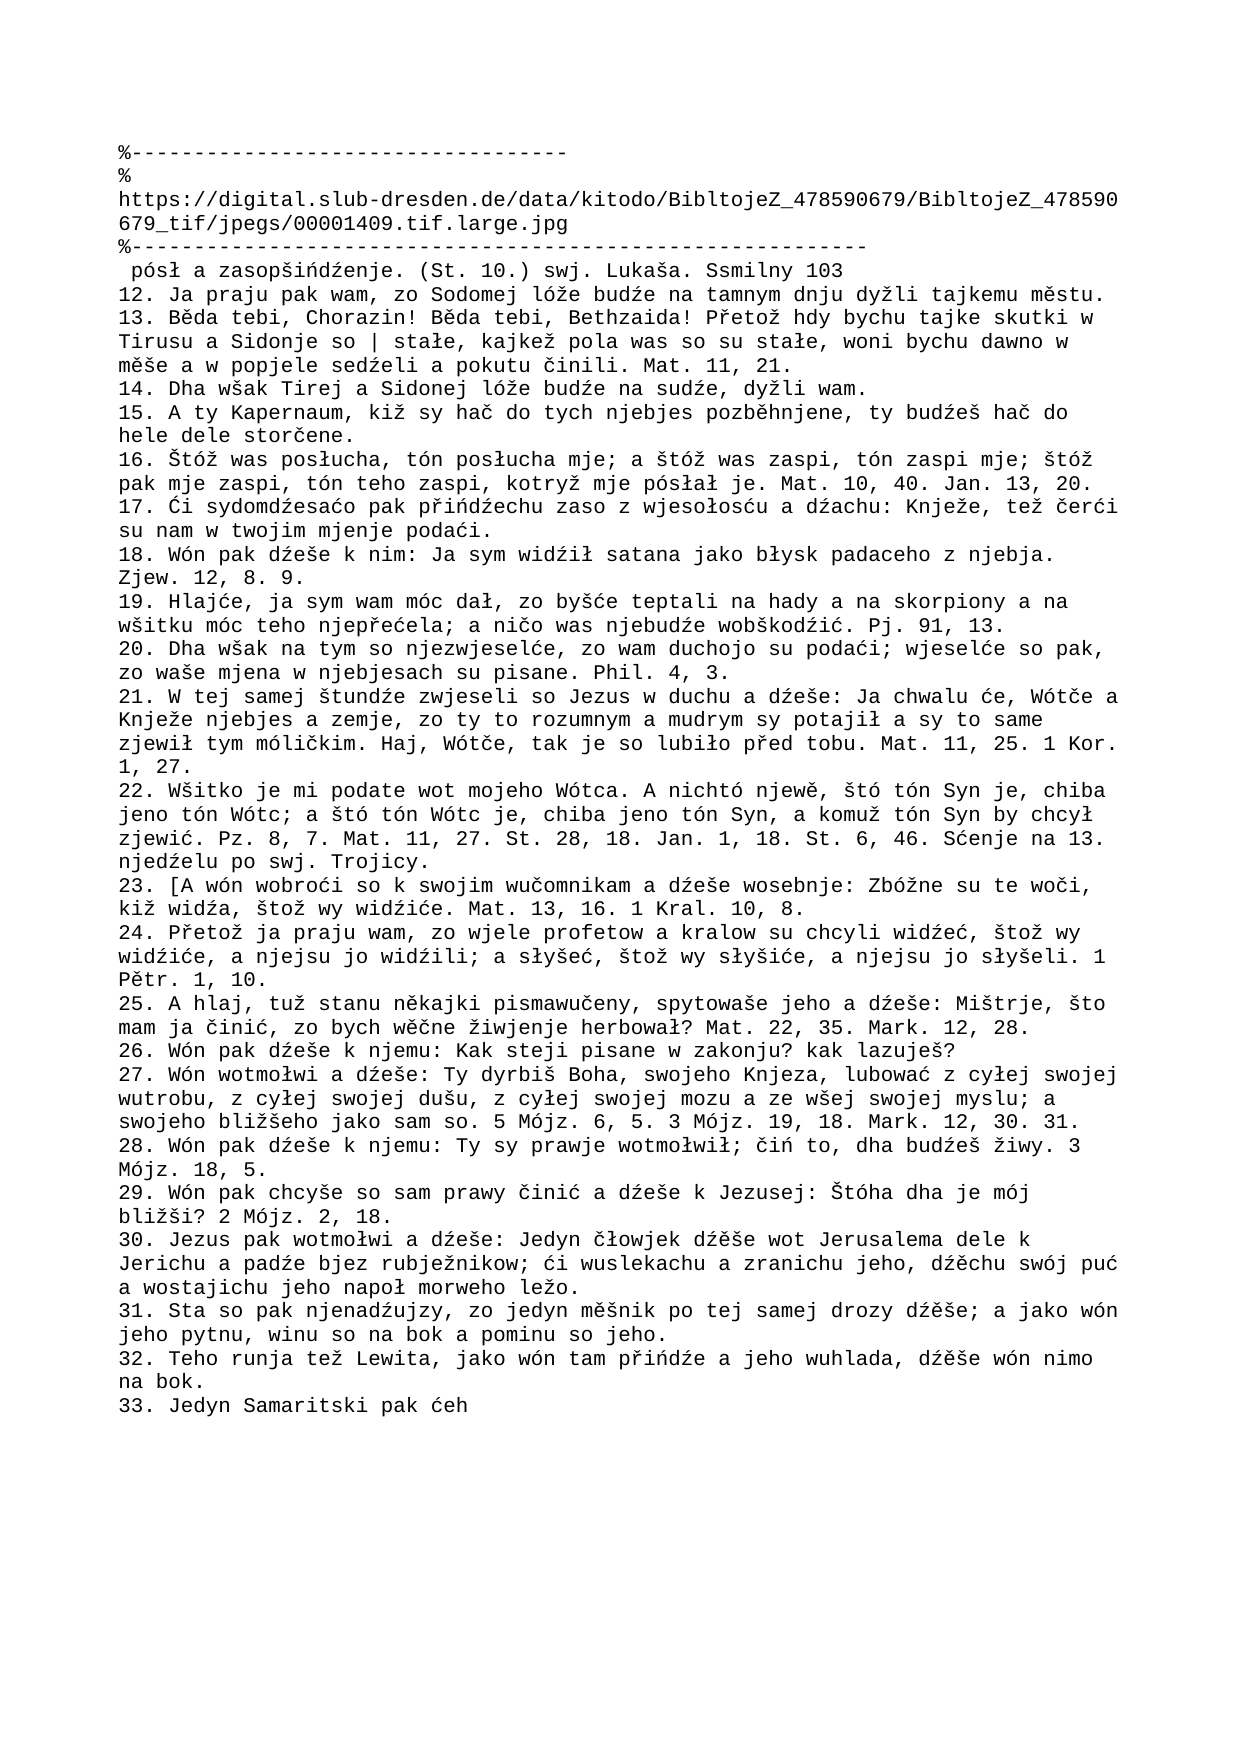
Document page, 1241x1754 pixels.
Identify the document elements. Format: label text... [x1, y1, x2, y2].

text %----------------------------------------------------------- [118, 236, 1122, 260]
text 25. A hlaj, tuž stanu někajki pismawučeny, spytowaše jeho a dźeše: Mištrje, što mam ja činić, zo bych wěčne žiwjenje herbował? Mat. 22, 35. Mark. 12, 28. [118, 993, 1122, 1040]
text % https://digital.slub-dresden.de/data/kitodo/BibltojeZ_478590679/BibltojeZ_478590679_tif/jpegs/00001409.tif.large.jpg [118, 165, 1122, 236]
text 24. Přetož ja praju wam, zo wjele profetow a kralow su chcyli widźeć, štož wy widźiće, a njejsu jo widźili; a słyšeć, štož wy słyšiće, a njejsu jo słyšeli. 1 Pětr. 1, 10. [118, 922, 1122, 993]
text 32. Teho runja tež Lewita, jako wón tam přińdźe a jeho wuhlada, dźěše wón nimo na bok. [118, 1348, 1122, 1395]
text 18. Wón pak dźeše k nim: Ja sym widźił satana jako błysk padaceho z njebja. Zjew. 12, 8. 9. [118, 544, 1122, 591]
text 22. Wšitko je mi podate wot mojeho Wótca. A nichtó njewě, štó tón Syn je, chiba jeno tón Wótc; a štó tón Wótc je, chiba jeno tón Syn, a komuž tón Syn by chcył zjewić. Pz. 8, 7. Mat. 11, 27. St. 28, 18. Jan. 1, 18. St. 6, 46. Sćenje na 13. njedźelu po swj. Trojicy. [118, 780, 1122, 875]
text 16. Štóž was posłucha, tón posłucha mje; a štóž was zaspi, tón zaspi mje; štóž pak mje zaspi, tón teho zaspi, kotryž mje pósłał je. Mat. 10, 40. Jan. 13, 20. [118, 449, 1122, 496]
text 27. Wón wotmołwi a dźeše: Ty dyrbiš Boha, swojeho Knjeza, lubować z cyłej swojej wutrobu, z cyłej swojej dušu, z cyłej swojej mozu a ze wšej swojej myslu; a swojeho bližšeho jako sam so. 5 Mójz. 6, 5. 3 Mójz. 19, 18. Mark. 12, 30. 31. [118, 1064, 1122, 1135]
text 23. [A wón wobroći so k swojim wučomnikam a dźeše wosebnje: Zbóžne su te woči, kiž widźa, štož wy widźiće. Mat. 13, 16. 1 Kral. 10, 8. [118, 875, 1122, 922]
text %----------------------------------- [118, 142, 1122, 165]
text 33. Jedyn Samaritski pak ćeh [118, 1395, 1122, 1419]
text 14. Dha wšak Tirej a Sidonej lóže budźe na sudźe, dyžli wam. [118, 378, 1122, 402]
text 13. Běda tebi, Chorazin! Běda tebi, Bethzaida! Přetož hdy bychu tajke skutki w Tirusu a Sidonje so | stałe, kajkež pola was so su stałe, woni bychu dawno w měše a w popjele sedźeli a pokutu činili. Mat. 11, 21. [118, 307, 1122, 378]
text 29. Wón pak chcyše so sam prawy činić a dźeše k Jezusej: Štóha dha je mój bližši? 2 Mójz. 2, 18. [118, 1182, 1122, 1229]
text 15. A ty Kapernaum, kiž sy hač do tych njebjes pozběhnjene, ty budźeš hač do hele dele storčene. [118, 402, 1122, 449]
text 20. Dha wšak na tym so njezwjeselće, zo wam duchojo su podaći; wjeselće so pak, zo waše mjena w njebjesach su pisane. Phil. 4, 3. [118, 638, 1122, 686]
text 30. Jezus pak wotmołwi a dźeše: Jedyn čłowjek dźěše wot Jerusalema dele k Jerichu a padźe bjez rubježnikow; ći wuslekachu a zranichu jeho, dźěchu swój puć a wostajichu jeho napoł morweho ležo. [118, 1229, 1122, 1300]
text 21. W tej samej štundźe zwjeseli so Jezus w duchu a dźeše: Ja chwalu će, Wótče a Knježe njebjes a zemje, zo ty to rozumnym a mudrym sy potajił a sy to same zjewił tym móličkim. Haj, Wótče, tak je so lubiło před tobu. Mat. 11, 25. 1 Kor. 1, 27. [118, 686, 1122, 780]
text 31. Sta so pak njenadźujzy, zo jedyn měšnik po tej samej drozy dźěše; a jako wón jeho pytnu, winu so na bok a pominu so jeho. [118, 1300, 1122, 1348]
text 17. Ći sydomdźesaćo pak přińdźechu zaso z wjesołosću a dźachu: Knježe, tež čerći su nam w twojim mjenje podaći. [118, 496, 1122, 544]
text pósł a zasopšińdźenje. (St. 10.) swj. Lukaša. Ssmilny 103 [118, 260, 1122, 284]
text 26. Wón pak dźeše k njemu: Kak steji pisane w zakonju? kak lazuješ? [118, 1040, 1122, 1064]
text 12. Ja praju pak wam, zo Sodomej lóže budźe na tamnym dnju dyžli tajkemu městu. [118, 284, 1122, 307]
text 19. Hlajće, ja sym wam móc dał, zo byšće teptali na hady a na skorpiony a na wšitku móc teho njepřećela; a ničo was njebudźe wobškodźić. Pj. 91, 13. [118, 591, 1122, 638]
text 28. Wón pak dźeše k njemu: Ty sy prawje wotmołwił; čiń to, dha budźeš žiwy. 3 Mójz. 18, 5. [118, 1135, 1122, 1182]
